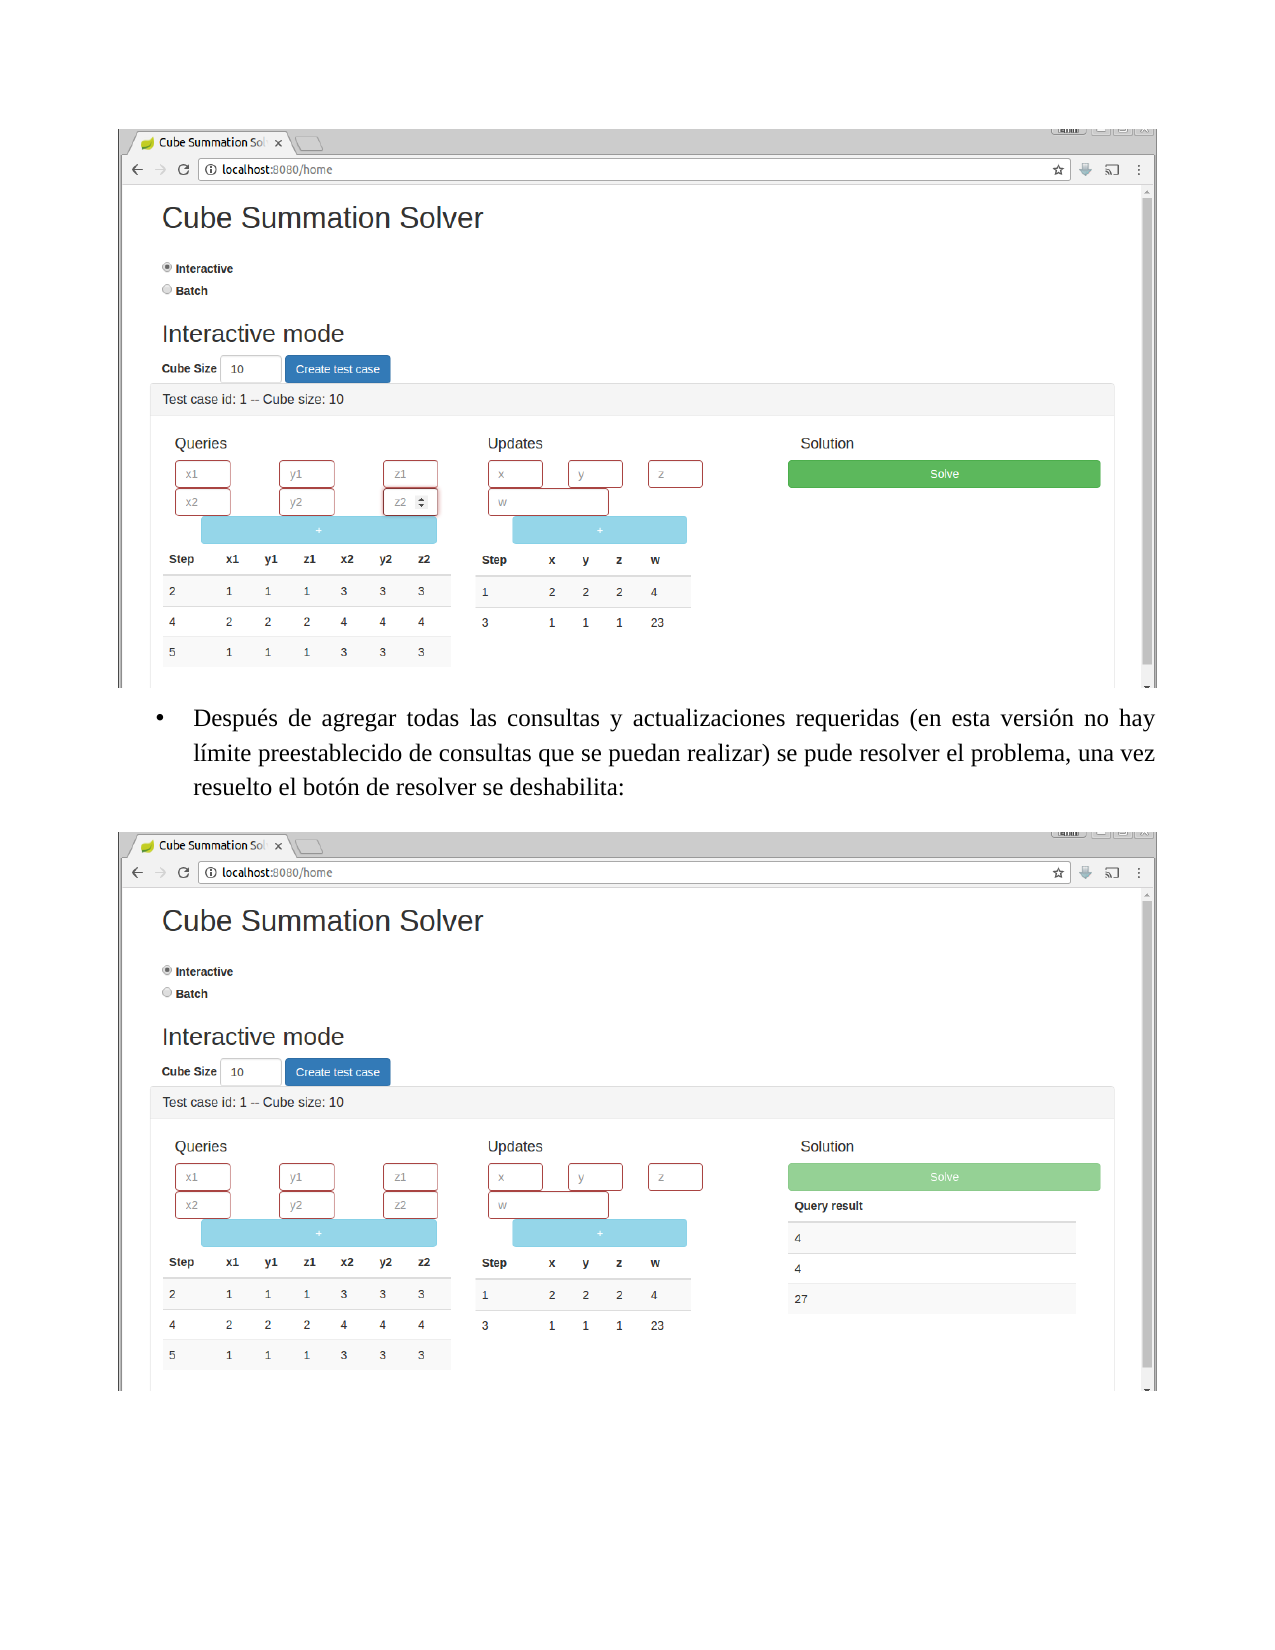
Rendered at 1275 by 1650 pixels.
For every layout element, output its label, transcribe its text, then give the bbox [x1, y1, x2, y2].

picture [118, 821, 1157, 1401]
picture [118, 118, 1157, 698]
list Después de agregar todas las consultas y actualizaciones requeridas (en esta versión no hay límite preestablecido de consultas que se puedan realizar) se pude resolver el problema, una vez resuelto el botón de resolver se deshabilita: [156, 698, 1157, 801]
